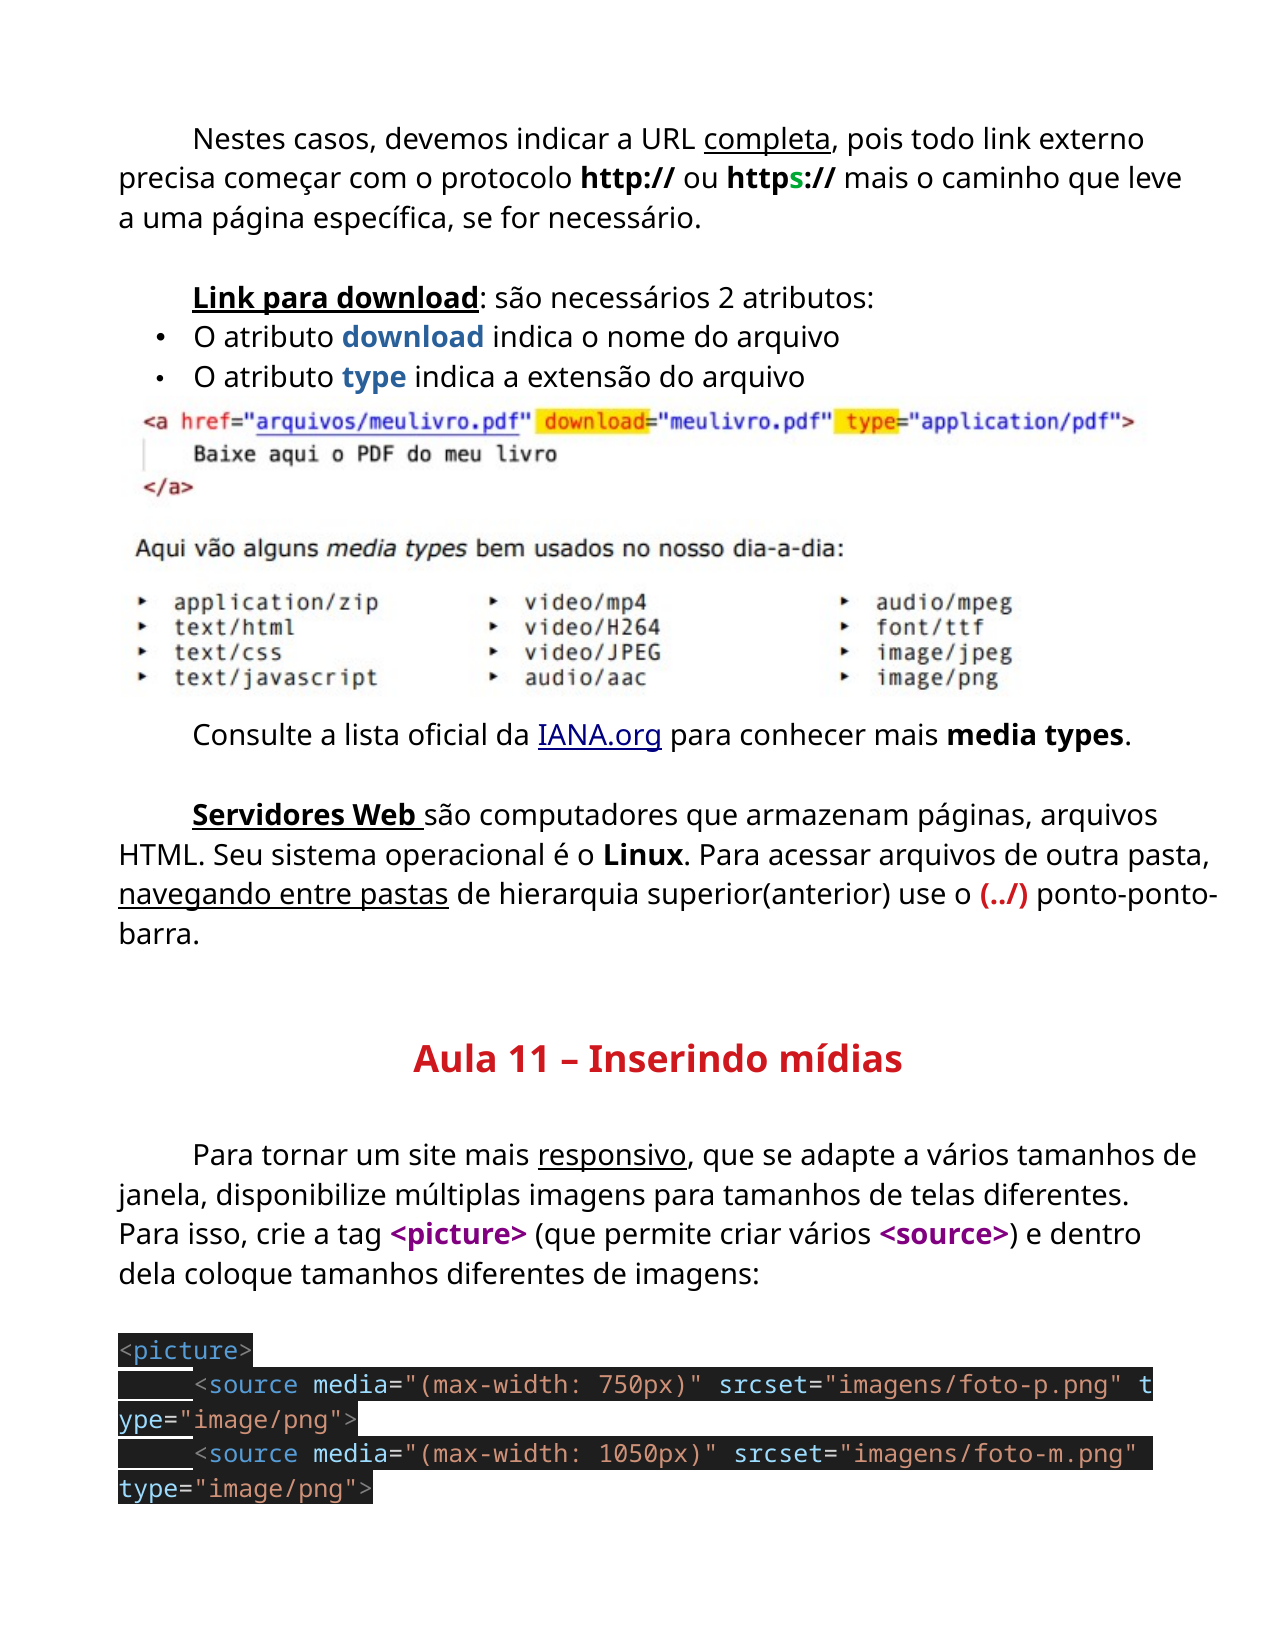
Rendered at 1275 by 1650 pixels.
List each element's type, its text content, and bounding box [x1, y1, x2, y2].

text <source media="(max-width: 750px)" srcset="imagens/foto-p.png" type="image/png"> [118, 1367, 1157, 1436]
text Servidores Web são computadores que armazenam páginas, arquivos HTML. Seu sistema operacional é o Linux. Para acessar arquivos de outra pasta, navegando entre pastas de hierarquia superior(anterior) use o (../) ponto-ponto-barra. [118, 794, 1228, 953]
text Aula 11 – Inserindo mídias [118, 1032, 1198, 1083]
picture [121, 396, 1154, 715]
text <source media="(max-width: 1050px)" srcset="imagens/foto-m.png" type="image/png"> [118, 1436, 1157, 1504]
text <picture> [118, 1333, 1198, 1367]
text Link para download: são necessários 2 atributos: [118, 277, 1198, 317]
list O atributo type indica a extensão do arquivo [156, 356, 1157, 396]
text Consulte a lista oficial da IANA.org para conhecer mais media types. [118, 396, 1198, 754]
text Para tornar um site mais responsivo, que se adapte a vários tamanhos de janela, disponibilize múltiplas imagens para tamanhos de telas diferentes. Para isso, crie a tag <picture> (que permite criar vários <source>) e dentro dela coloque tamanhos diferentes de imagens: [118, 1134, 1198, 1293]
list O atributo download indica o nome do arquivo [156, 317, 1157, 356]
text Nestes casos, devemos indicar a URL completa, pois todo link externo precisa começar com o protocolo http:// ou https:// mais o caminho que leve a uma página específica, se for necessário. [118, 118, 1198, 237]
